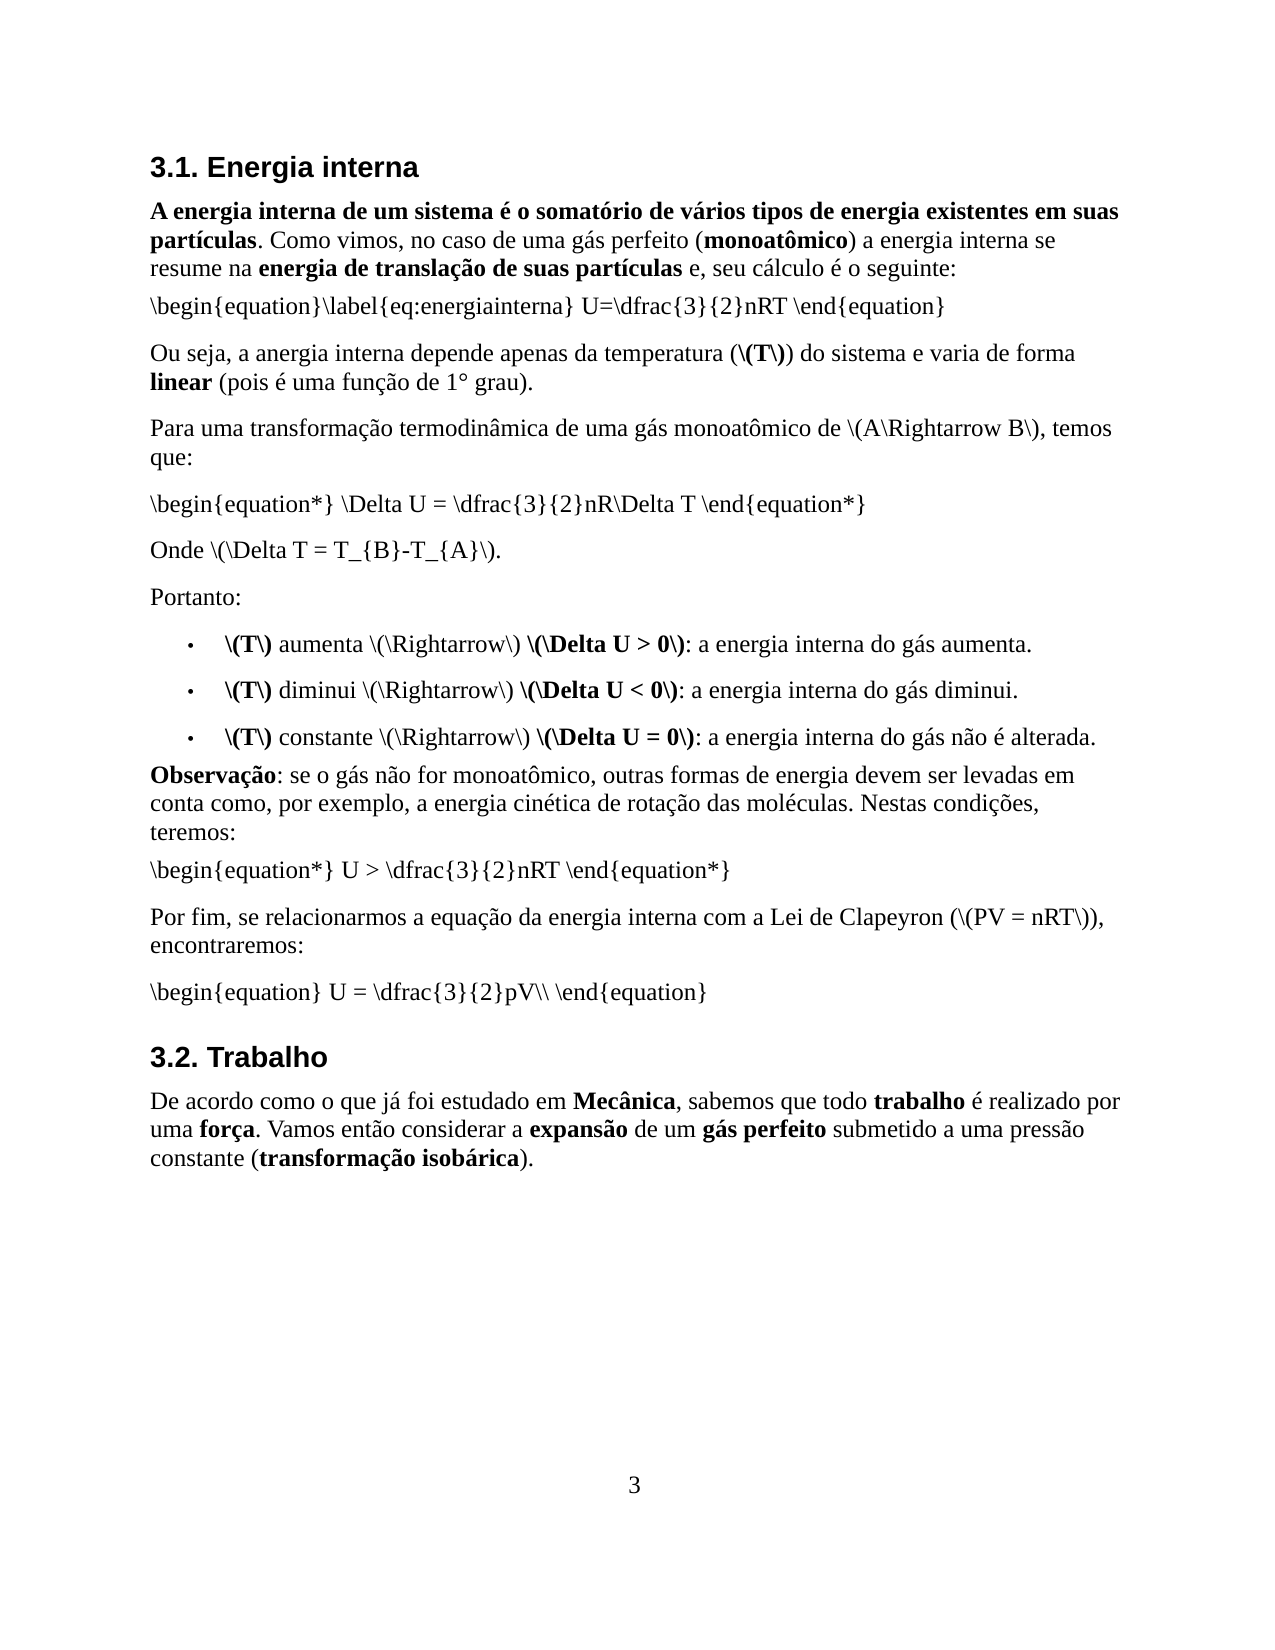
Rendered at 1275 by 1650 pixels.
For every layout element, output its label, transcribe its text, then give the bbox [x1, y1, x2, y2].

text Por fim, se relacionarmos a equação da energia interna com a Lei de Clapeyron (\(PV = nRT\)), encontraremos: [150, 902, 1125, 959]
text \begin{equation}\label{eq:energiainterna} U=\dfrac{3}{2}nRT \end{equation} [150, 291, 1125, 320]
subtitle 3.1. Energia interna [150, 150, 1125, 183]
text De acordo como o que já foi estudado em Mecânica, sabemos que todo trabalho é realizado por uma força. Vamos então considerar a expansão de um gás perfeito submetido a uma pressão constante (transformação isobárica). [150, 1086, 1125, 1172]
list \(T\) aumenta \(\Rightarrow\) \(\Delta U > 0\): a energia interna do gás aumenta. [187, 629, 1125, 657]
text Para uma transformação termodinâmica de uma gás monoatômico de \(A\Rightarrow B\), temos que: [150, 413, 1125, 471]
text Ou seja, a anergia interna depende apenas da temperatura (\(T\)) do sistema e varia de forma linear (pois é uma função de 1° grau). [150, 338, 1125, 395]
text \begin{equation*} \Delta U = \dfrac{3}{2}nR\Delta T \end{equation*} [150, 489, 1125, 517]
text Onde \(\Delta T = T_{B}-T_{A}\). [150, 535, 1125, 564]
text \begin{equation*} U > \dfrac{3}{2}nRT \end{equation*} [150, 855, 1125, 884]
list \(T\) diminui \(\Rightarrow\) \(\Delta U < 0\): a energia interna do gás diminui. [187, 675, 1125, 704]
text Observação: se o gás não for monoatômico, outras formas de energia devem ser levadas em conta como, por exemplo, a energia cinética de rotação das moléculas. Nestas condições, teremos: [150, 760, 1125, 846]
text Portanto: [150, 582, 1125, 611]
list \(T\) constante \(\Rightarrow\) \(\Delta U = 0\): a energia interna do gás não é alterada. [187, 722, 1125, 751]
text A energia interna de um sistema é o somatório de vários tipos de energia existentes em suas partículas. Como vimos, no caso de uma gás perfeito (monoatômico) a energia interna se resume na energia de translação de suas partículas e, seu cálculo é o seguinte: [150, 196, 1125, 282]
subtitle 3.2. Trabalho [150, 1040, 1125, 1073]
text \begin{equation} U = \dfrac{3}{2}pV\\ \end{equation} [150, 977, 1125, 1006]
